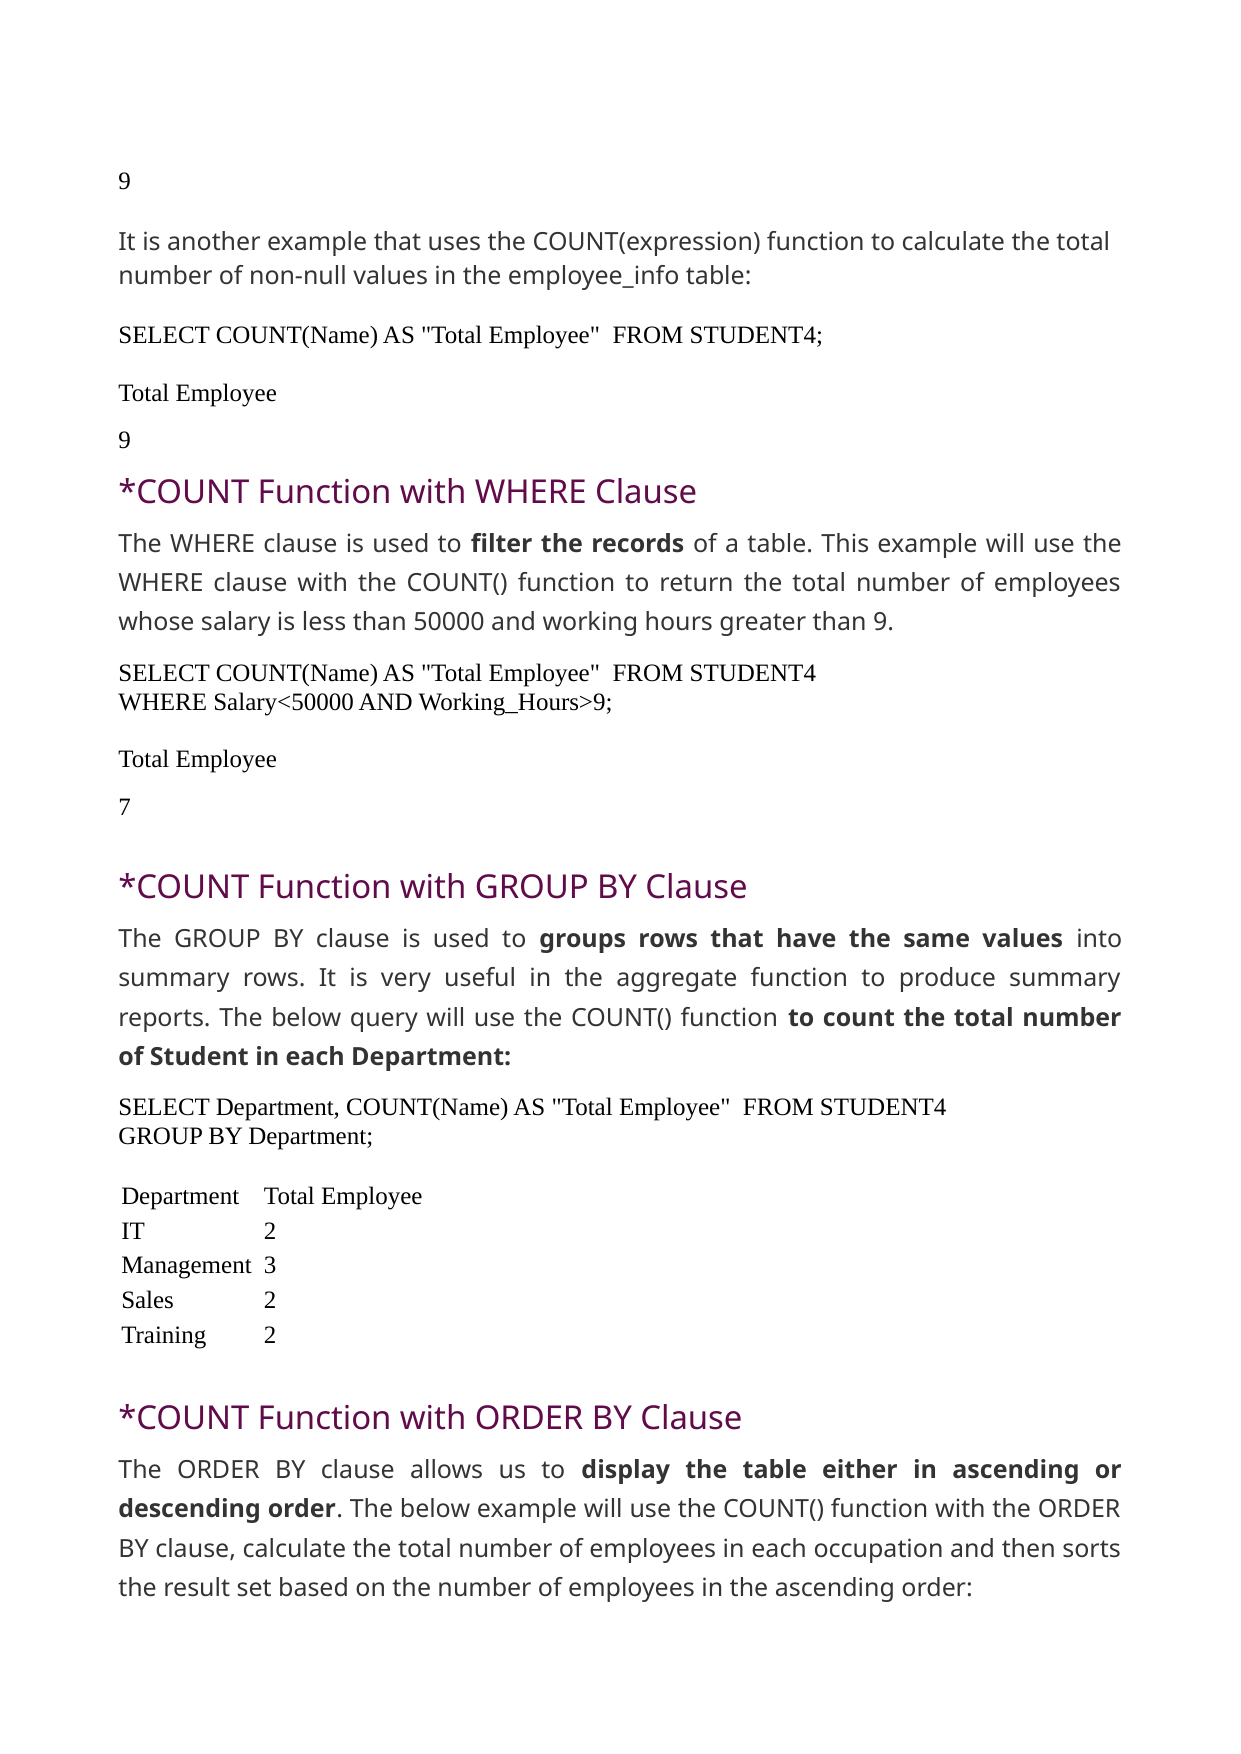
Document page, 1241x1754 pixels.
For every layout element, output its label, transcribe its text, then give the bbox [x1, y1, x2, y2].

text SELECT Department, COUNT(Name) AS "Total Employee" FROM STUDENT4 [118, 1092, 1122, 1121]
text The GROUP BY clause is used to groups rows that have the same values into summary rows. It is very useful in the aggregate function to produce summary reports. The below query will use the COUNT() function to count the total number of Student in each Department: [118, 921, 1122, 1072]
table_header Total Employee [118, 744, 301, 792]
table_header Total Employee [118, 378, 301, 425]
table_cell 2 [261, 1213, 437, 1248]
table_cell Training [118, 1317, 261, 1351]
table_header Total Employee [261, 1179, 437, 1213]
text The ORDER BY clause allows us to display the table either in ascending or descending order. The below example will use the COUNT() function with the ORDER BY clause, calculate the total number of employees in each occupation and then sorts the result set based on the number of employees in the ascending order: [118, 1452, 1122, 1603]
text The WHERE clause is used to filter the records of a table. This example will use the WHERE clause with the COUNT() function to return the total number of employees whose salary is less than 50000 and working hours greater than 9. [118, 526, 1122, 638]
table_cell 3 [261, 1248, 437, 1282]
text WHERE Salary<50000 AND Working_Hours>9; [118, 687, 1122, 715]
table_cell 2 [261, 1317, 437, 1351]
subtitle *COUNT Function with GROUP BY Clause [118, 864, 1122, 908]
subtitle *COUNT Function with ORDER BY Clause [118, 1395, 1122, 1439]
text SELECT COUNT(Name) AS "Total Employee" FROM STUDENT4; [118, 320, 1122, 349]
table_cell 9 [118, 425, 301, 454]
table_header Department [118, 1179, 261, 1213]
table_cell 9 [118, 166, 301, 194]
table_cell 7 [118, 792, 301, 820]
subtitle *COUNT Function with WHERE Clause [118, 468, 1122, 513]
table_cell Sales [118, 1282, 261, 1317]
table_cell IT [118, 1213, 261, 1248]
table_cell 2 [261, 1282, 437, 1317]
table_cell Management [118, 1248, 261, 1282]
table_header [118, 118, 301, 166]
text GROUP BY Department; [118, 1121, 1122, 1150]
text It is another example that uses the COUNT(expression) function to calculate the total number of non-null values in the employee_info table: [118, 223, 1122, 291]
text SELECT COUNT(Name) AS "Total Employee" FROM STUDENT4 [118, 658, 1122, 687]
